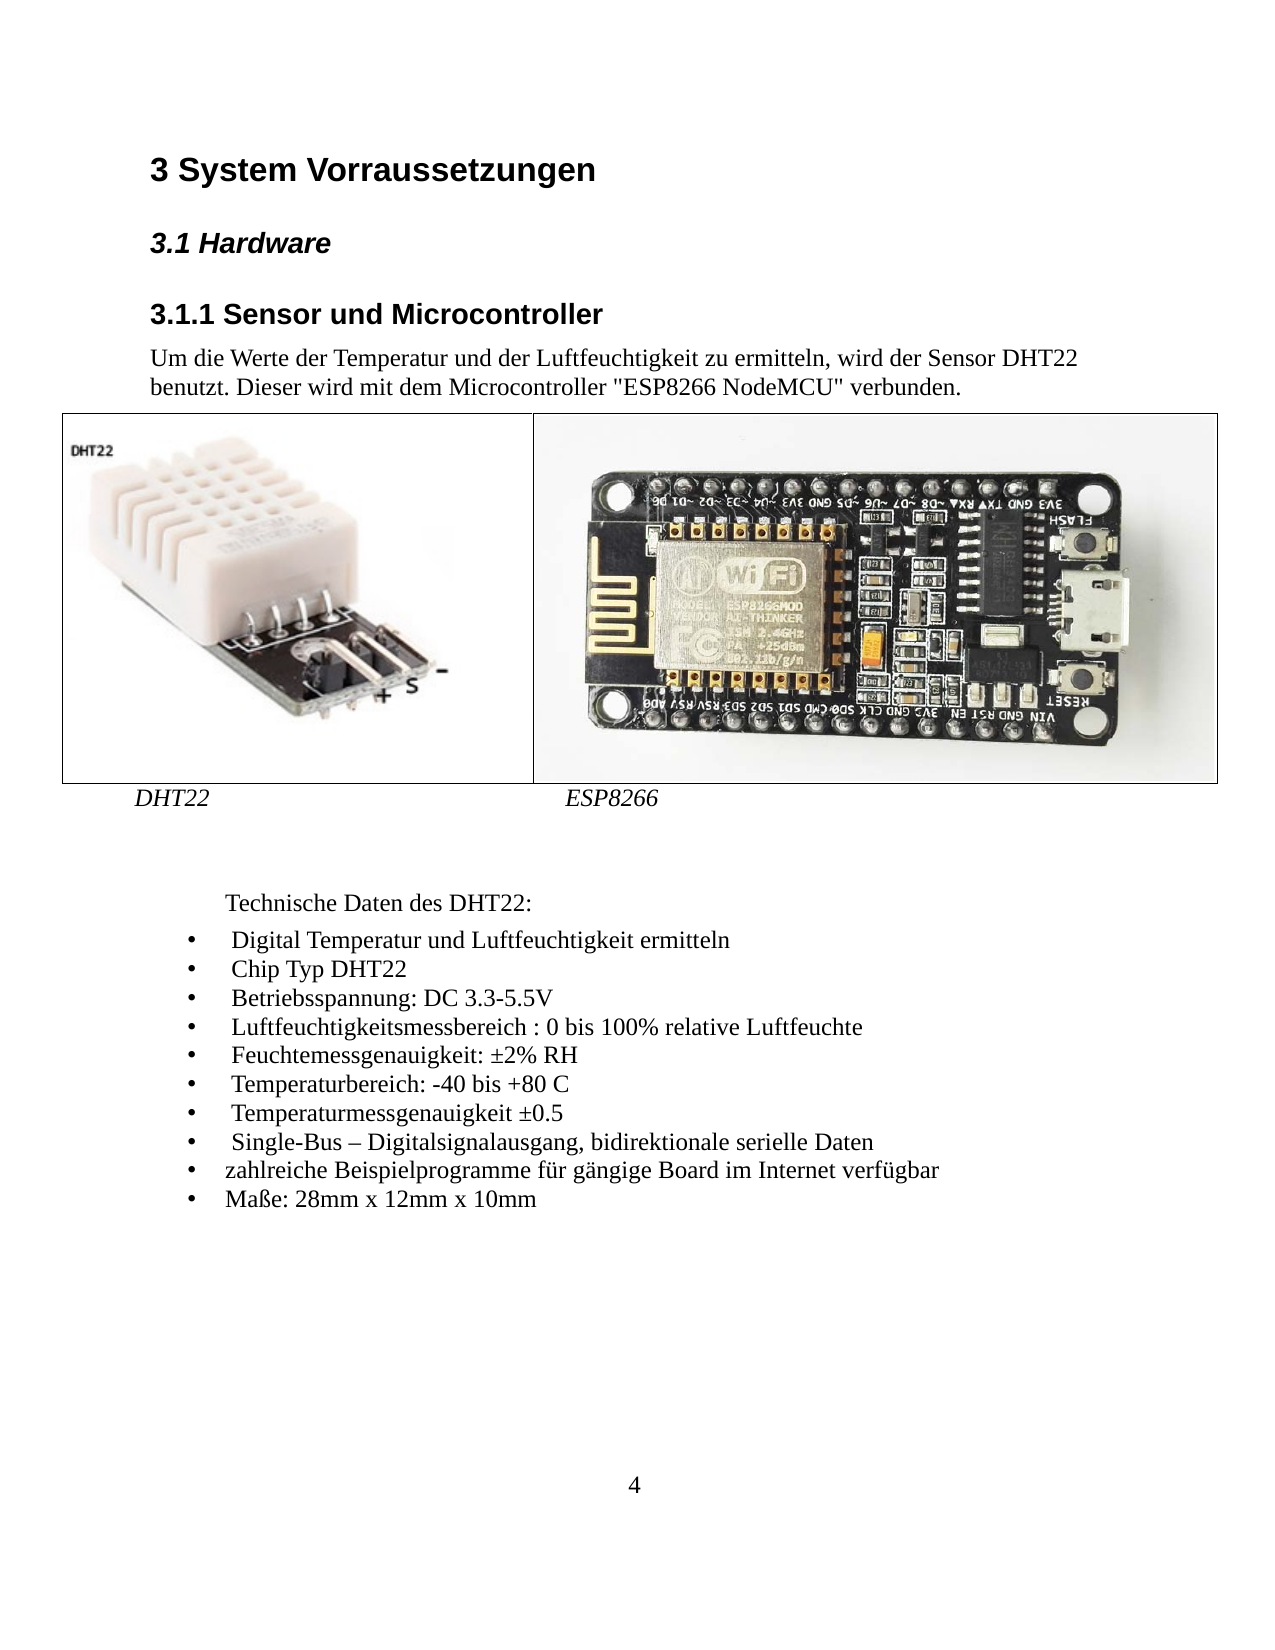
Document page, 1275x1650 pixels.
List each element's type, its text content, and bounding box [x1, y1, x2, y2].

picture [65, 416, 532, 781]
text DHT22 [134, 784, 565, 812]
subtitle 3.1 Hardware [150, 226, 1125, 260]
subtitle 3 System Vorraussetzungen [150, 150, 1125, 189]
list Digital Temperatur und Luftfeuchtigkeit ermitteln [187, 925, 1125, 954]
list Maße: 28mm x 12mm x 10mm [187, 1184, 1125, 1213]
list Feuchtemessgenauigkeit: ±2% RH [187, 1040, 1125, 1069]
text Um die Werte der Temperatur und der Luftfeuchtigkeit zu ermitteln, wird der Sensor DHT22 benutzt. Dieser wird mit dem Microcontroller "ESP8266 NodeMCU" verbunden. [150, 343, 1125, 401]
list Temperaturbereich: -40 bis +80 C [187, 1069, 1125, 1098]
list Temperaturmessgenauigkeit ±0.5 [187, 1098, 1125, 1127]
list zahlreiche Beispielprogramme für gängige Board im Internet verfügbar [187, 1155, 1125, 1184]
list Chip Typ DHT22 [187, 954, 1125, 983]
list Luftfeuchtigkeitsmessbereich : 0 bis 100% relative Luftfeuchte [187, 1012, 1125, 1040]
picture [535, 416, 1215, 781]
list Technische Daten des DHT22: [187, 888, 1125, 916]
text ESP8266 [565, 413, 1250, 812]
list Single-Bus – Digitalsignalausgang, bidirektionale serielle Daten [187, 1127, 1125, 1155]
subtitle 3.1.1 Sensor und Microcontroller [150, 297, 1125, 331]
list Betriebsspannung: DC 3.3-5.5V [187, 983, 1125, 1012]
